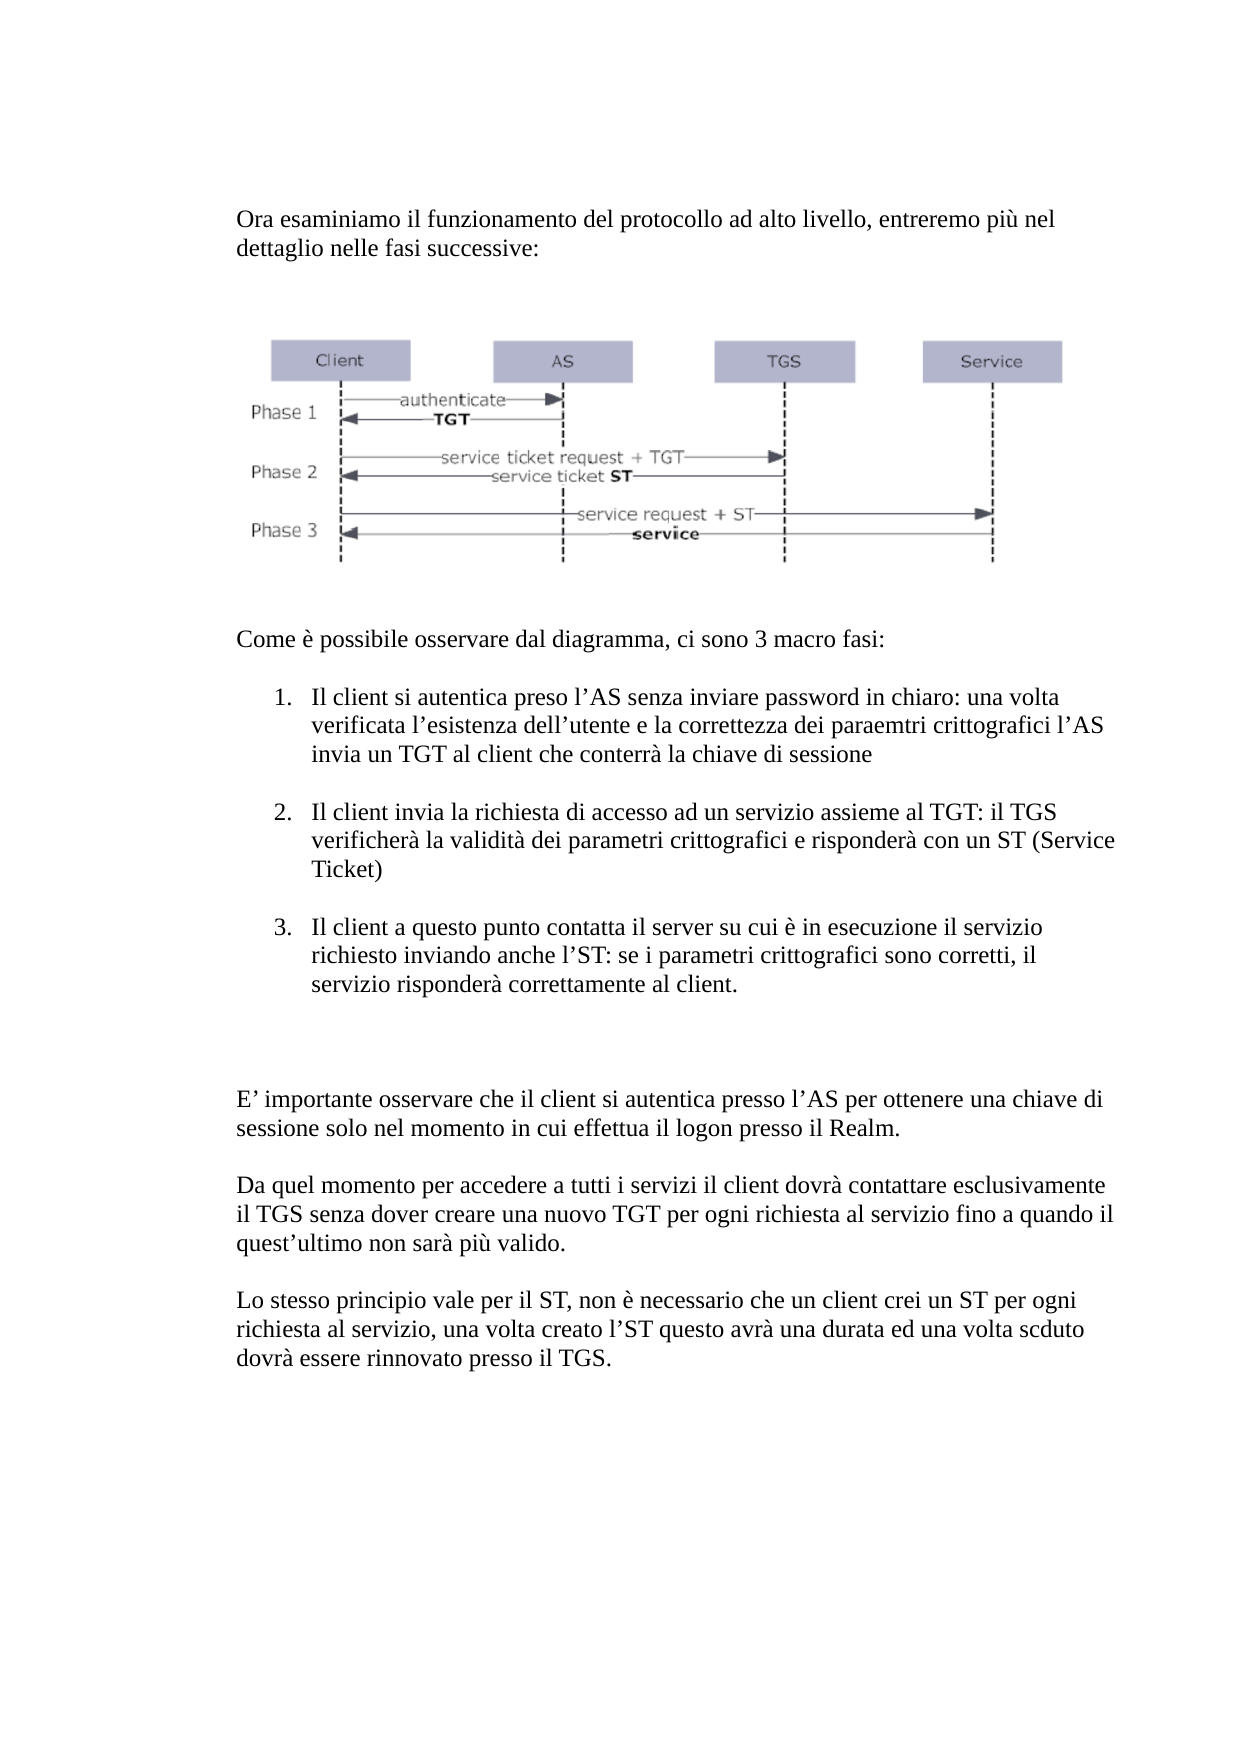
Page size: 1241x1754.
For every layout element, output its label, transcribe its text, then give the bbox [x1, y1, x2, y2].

list Il client si autentica preso l’AS senza inviare password in chiaro: una volta verificata l’esistenza dell’utente e la correttezza dei paraemtri crittografici l’AS invia un TGT al client che conterrà la chiave di sessione [274, 682, 1122, 768]
list Il client a questo punto contatta il server su cui è in esecuzione il servizio richiesto inviando anche l’ST: se i parametri crittografici sono corretti, il servizio risponderà correttamente al client. [274, 912, 1122, 998]
text Come è possibile osservare dal diagramma, ci sono 3 macro fasi: [236, 624, 1122, 653]
list Il client invia la richiesta di accesso ad un servizio assieme al TGT: il TGS verificherà la validità dei parametri crittografici e risponderà con un ST (Service Ticket) [274, 797, 1122, 883]
text Da quel momento per accedere a tutti i servizi il client dovrà contattare esclusivamente il TGS senza dover creare una nuovo TGT per ogni richiesta al servizio fino a quando il quest’ultimo non sarà più valido. [236, 1171, 1122, 1257]
text Lo stesso principio vale per il ST, non è necessario che un client crei un ST per ogni richiesta al servizio, una volta creato l’ST questo avrà una durata ed una volta scduto dovrà essere rinnovato presso il TGS. [236, 1286, 1122, 1372]
picture [244, 334, 1065, 567]
text Ora esaminiamo il funzionamento del protocollo ad alto livello, entreremo più nel dettaglio nelle fasi successive: [236, 204, 1122, 262]
text E’ importante osservare che il client si autentica presso l’AS per ottenere una chiave di sessione solo nel momento in cui effettua il logon presso il Realm. [236, 1084, 1122, 1142]
